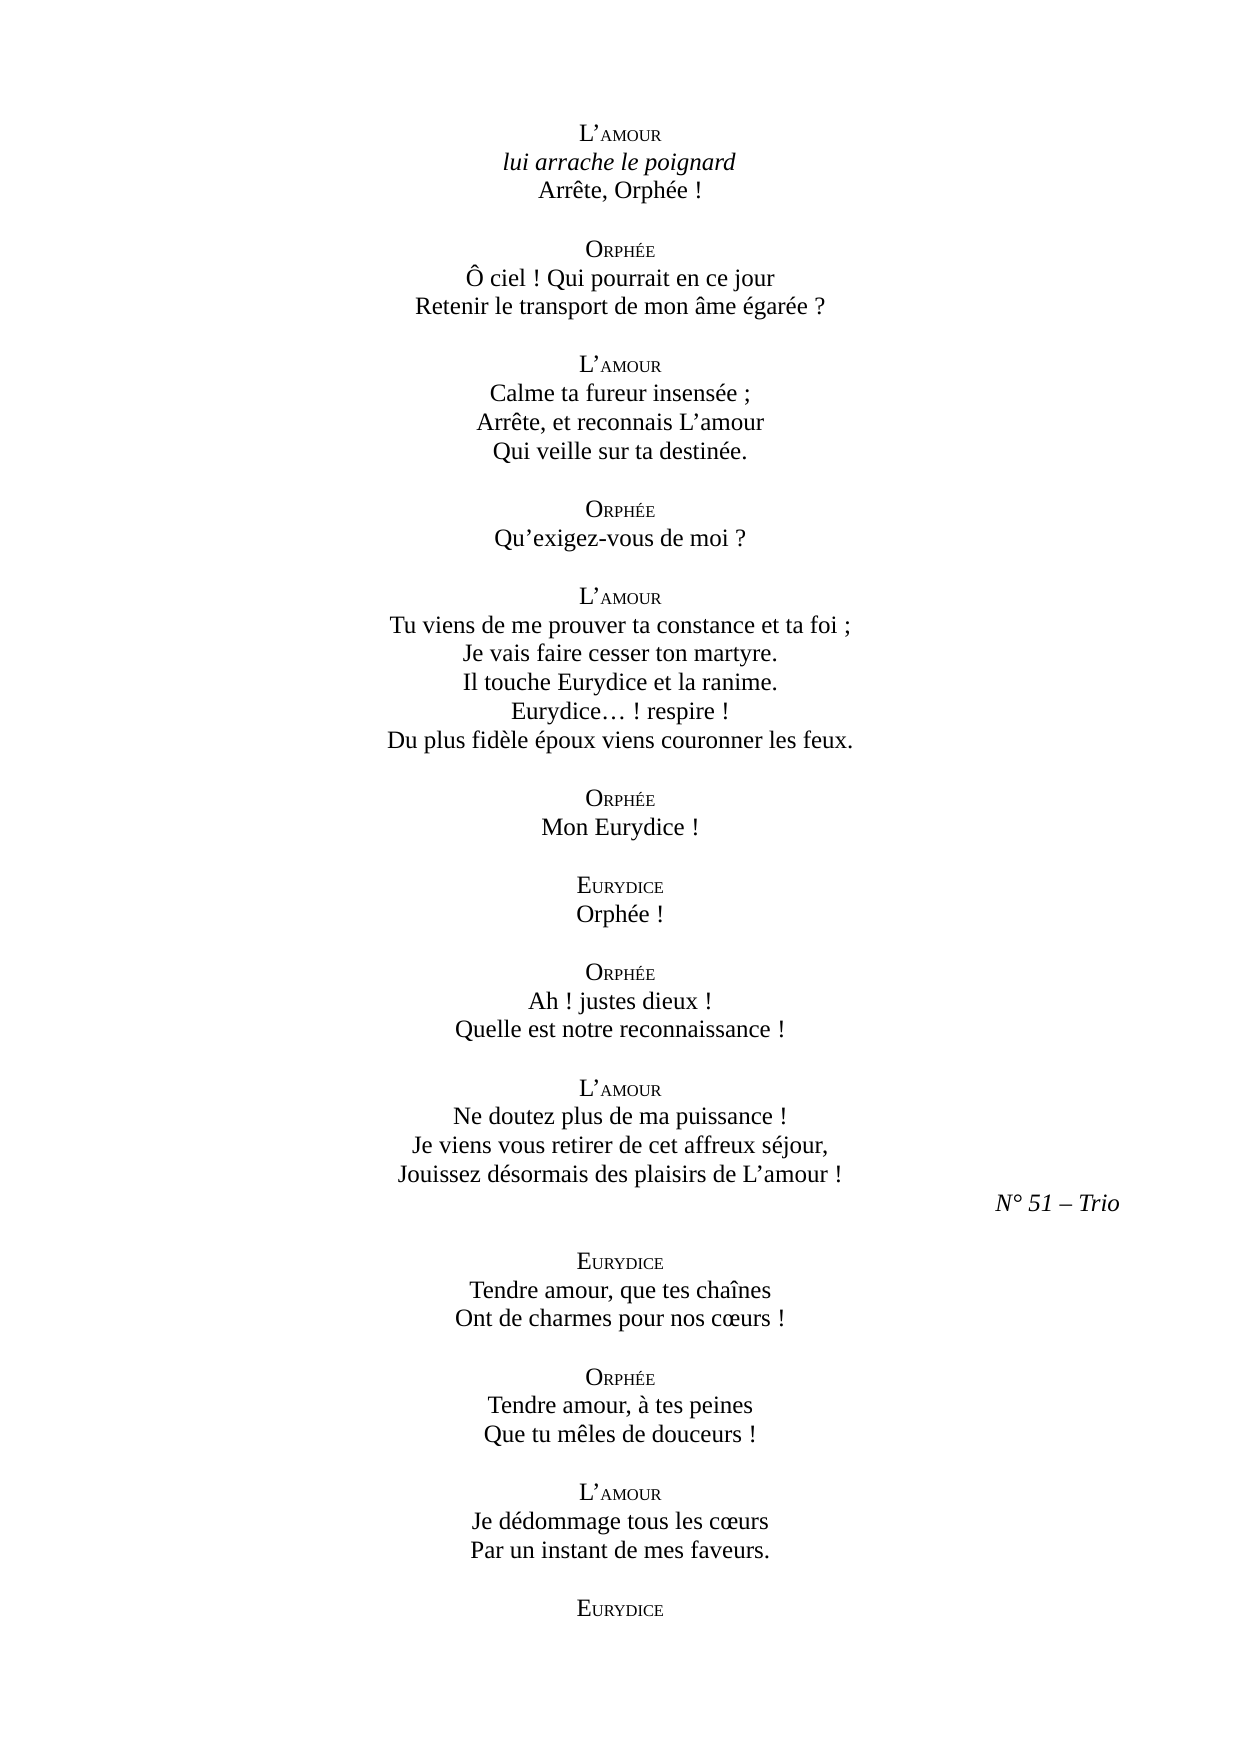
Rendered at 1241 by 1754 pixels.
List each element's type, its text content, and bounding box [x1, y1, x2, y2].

text Eurydice [118, 1593, 1122, 1622]
text Qui veille sur ta destinée. [118, 436, 1122, 464]
text Du plus fidèle époux viens couronner les feux. [118, 725, 1122, 753]
text Ah ! justes dieux ! [118, 986, 1122, 1014]
text Retenir le transport de mon âme égarée ? [118, 291, 1122, 320]
text Je vais faire cesser ton martyre. [118, 638, 1122, 667]
text Tendre amour, que tes chaînes [118, 1275, 1122, 1303]
text Je viens vous retirer de cet affreux séjour, [118, 1130, 1122, 1159]
text L’amour [118, 349, 1122, 378]
text L’amour [118, 1477, 1122, 1506]
text lui arrache le poignard [118, 147, 1122, 176]
text Mon Eurydice ! [118, 812, 1122, 841]
text Tendre amour, à tes peines [118, 1390, 1122, 1419]
text L’amour [118, 581, 1122, 610]
text Tu viens de me prouver ta constance et ta foi ; [118, 610, 1122, 638]
text L’amour [118, 1073, 1122, 1101]
text Ô ciel ! Qui pourrait en ce jour [118, 263, 1122, 291]
text Orphée [118, 494, 1122, 523]
text Eurydice… ! respire ! [118, 696, 1122, 725]
text Orphée [118, 234, 1122, 263]
text Il touche Eurydice et la ranime. [118, 667, 1122, 696]
text Jouissez désormais des plaisirs de L’amour ! [118, 1159, 1122, 1188]
text N° 51 – Trio [118, 1188, 1122, 1216]
text Arrête, Orphée ! [118, 176, 1122, 204]
text Orphée [118, 783, 1122, 812]
text Eurydice [118, 1246, 1122, 1275]
text Ne doutez plus de ma puissance ! [118, 1101, 1122, 1130]
text L’amour [118, 118, 1122, 147]
text Orphée [118, 957, 1122, 986]
text Qu’exigez-vous de moi ? [118, 523, 1122, 552]
text Que tu mêles de douceurs ! [118, 1419, 1122, 1448]
text Orphée ! [118, 899, 1122, 927]
text Calme ta fureur insensée ; [118, 378, 1122, 407]
text Je dédommage tous les cœurs [118, 1506, 1122, 1535]
text Ont de charmes pour nos cœurs ! [118, 1303, 1122, 1332]
text Orphée [118, 1362, 1122, 1390]
text Arrête, et reconnais L’amour [118, 407, 1122, 436]
text Eurydice [118, 870, 1122, 899]
text Par un instant de mes faveurs. [118, 1535, 1122, 1564]
text Quelle est notre reconnaissance ! [118, 1014, 1122, 1043]
